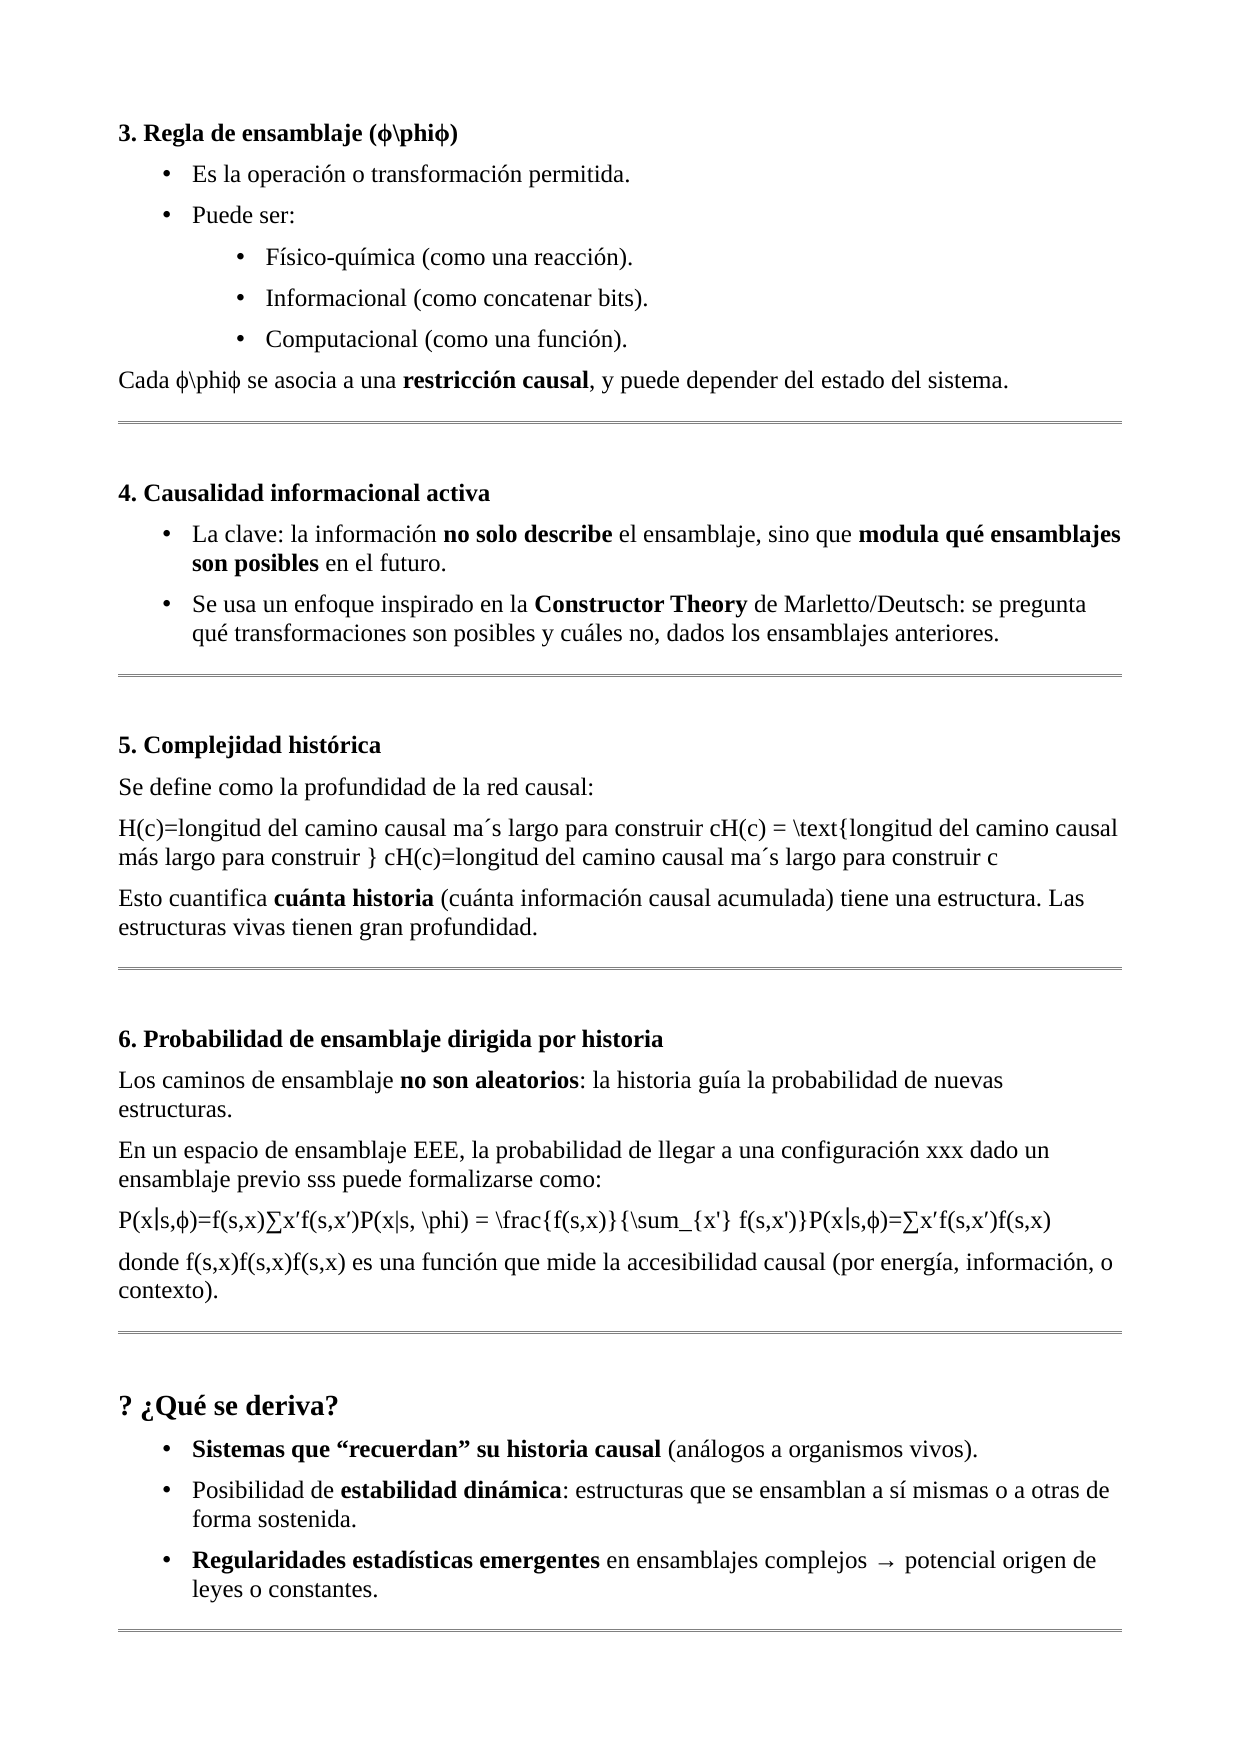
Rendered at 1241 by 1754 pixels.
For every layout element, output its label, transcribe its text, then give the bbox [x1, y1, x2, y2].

text H(c)=longitud del camino causal maˊs largo para construir cH(c) = \text{longitud del camino causal más largo para construir } cH(c)=longitud del camino causal maˊs largo para construir c [118, 813, 1122, 870]
subtitle 4. Causalidad informacional activa [118, 478, 1122, 507]
list Computacional (como una función). [236, 324, 1122, 353]
subtitle 5. Complejidad histórica [118, 730, 1122, 759]
text Los caminos de ensamblaje no son aleatorios: la historia guía la probabilidad de nuevas estructuras. [118, 1065, 1122, 1123]
text Esto cuantifica cuánta historia (cuánta información causal acumulada) tiene una estructura. Las estructuras vivas tienen gran profundidad. [118, 883, 1122, 940]
list Físico-química (como una reacción). [236, 242, 1122, 271]
text P(x∣s,ϕ)=f(s,x)∑x′f(s,x′)P(x|s, \phi) = \frac{f(s,x)}{\sum_{x'} f(s,x')}P(x∣s,ϕ)=∑x′​f(s,x′)f(s,x)​ [118, 1205, 1122, 1234]
list Regularidades estadísticas emergentes en ensamblajes complejos → potencial origen de leyes o constantes. [162, 1545, 1122, 1602]
text donde f(s,x)f(s,x)f(s,x) es una función que mide la accesibilidad causal (por energía, información, o contexto). [118, 1247, 1122, 1304]
list Puede ser: [162, 201, 1122, 229]
subtitle 6. Probabilidad de ensamblaje dirigida por historia [118, 1024, 1122, 1053]
subtitle 3. Regla de ensamblaje (ϕ\phiϕ) [118, 118, 1122, 147]
text Cada ϕ\phiϕ se asocia a una restricción causal, y puede depender del estado del sistema. [118, 366, 1122, 394]
text En un espacio de ensamblaje EEE, la probabilidad de llegar a una configuración xxx dado un ensamblaje previo sss puede formalizarse como: [118, 1135, 1122, 1193]
list Informacional (como concatenar bits). [236, 283, 1122, 312]
list Posibilidad de estabilidad dinámica: estructuras que se ensamblan a sí mismas o a otras de forma sostenida. [162, 1475, 1122, 1532]
list Es la operación o transformación permitida. [162, 159, 1122, 188]
list La clave: la información no solo describe el ensamblaje, sino que modula qué ensamblajes son posibles en el futuro. [162, 519, 1122, 577]
subtitle ? ¿Qué se deriva? [118, 1388, 1122, 1421]
text Se define como la profundidad de la red causal: [118, 772, 1122, 800]
list Sistemas que “recuerdan” su historia causal (análogos a organismos vivos). [162, 1434, 1122, 1462]
list Se usa un enfoque inspirado en la Constructor Theory de Marletto/Deutsch: se pregunta qué transformaciones son posibles y cuáles no, dados los ensamblajes anteriores. [162, 589, 1122, 647]
